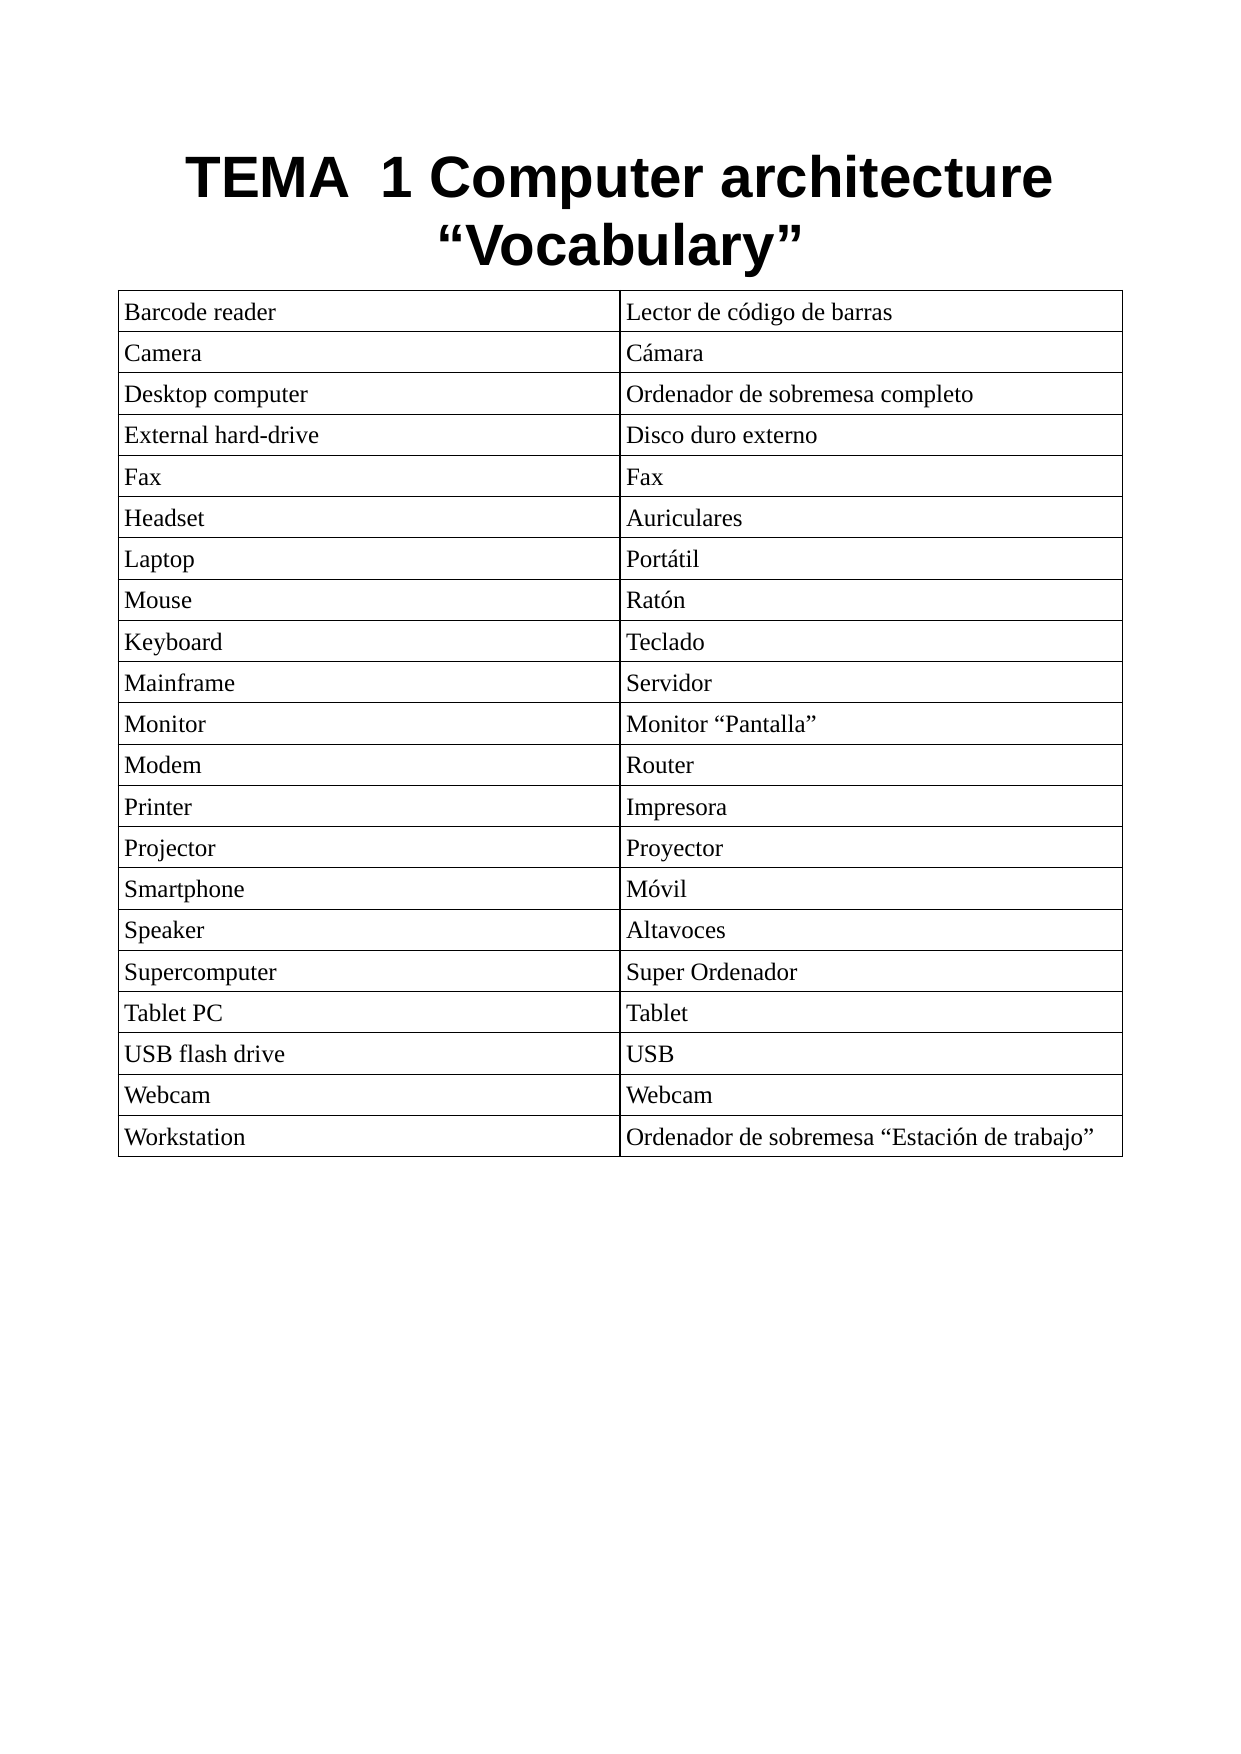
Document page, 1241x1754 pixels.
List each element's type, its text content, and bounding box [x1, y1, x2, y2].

table_cell Monitor “Pantalla” [621, 703, 1122, 743]
table_cell Proyector [621, 827, 1122, 867]
table_cell Mainframe [119, 662, 619, 702]
table_cell Disco duro externo [621, 415, 1122, 455]
table_cell Tablet PC [119, 992, 619, 1032]
table_cell Headset [119, 497, 619, 537]
table_cell Speaker [119, 910, 619, 950]
table_cell Teclado [621, 621, 1122, 661]
table_cell Fax [119, 456, 619, 496]
table_cell Altavoces [621, 910, 1122, 950]
table_cell Ratón [621, 580, 1122, 620]
table_header Barcode reader [119, 291, 619, 331]
table_cell Super Ordenador [621, 951, 1122, 991]
table_cell Tablet [621, 992, 1122, 1032]
table_cell Projector [119, 827, 619, 867]
table_cell Servidor [621, 662, 1122, 702]
table_cell Modem [119, 745, 619, 785]
table_cell Auriculares [621, 497, 1122, 537]
table_cell Laptop [119, 538, 619, 578]
table_cell Ordenador de sobremesa completo [621, 373, 1122, 413]
table_cell Impresora [621, 786, 1122, 826]
table_cell Supercomputer [119, 951, 619, 991]
table_cell Móvil [621, 868, 1122, 908]
table_cell Camera [119, 332, 619, 372]
table_cell External hard-drive [119, 415, 619, 455]
table_cell Cámara [621, 332, 1122, 372]
table_cell Router [621, 745, 1122, 785]
table_cell Workstation [119, 1116, 619, 1156]
table_header Lector de código de barras [621, 291, 1122, 331]
table_cell Mouse [119, 580, 619, 620]
table_cell USB [621, 1033, 1122, 1073]
title TEMA 1 Computer architecture “Vocabulary” [118, 143, 1122, 277]
table_cell Keyboard [119, 621, 619, 661]
table_cell USB flash drive [119, 1033, 619, 1073]
table_cell Fax [621, 456, 1122, 496]
table_cell Monitor [119, 703, 619, 743]
table_cell Webcam [621, 1075, 1122, 1115]
table_cell Desktop computer [119, 373, 619, 413]
table_cell Smartphone [119, 868, 619, 908]
table_cell Ordenador de sobremesa “Estación de trabajo” [621, 1116, 1122, 1156]
table_cell Webcam [119, 1075, 619, 1115]
table_cell Printer [119, 786, 619, 826]
table_cell Portátil [621, 538, 1122, 578]
